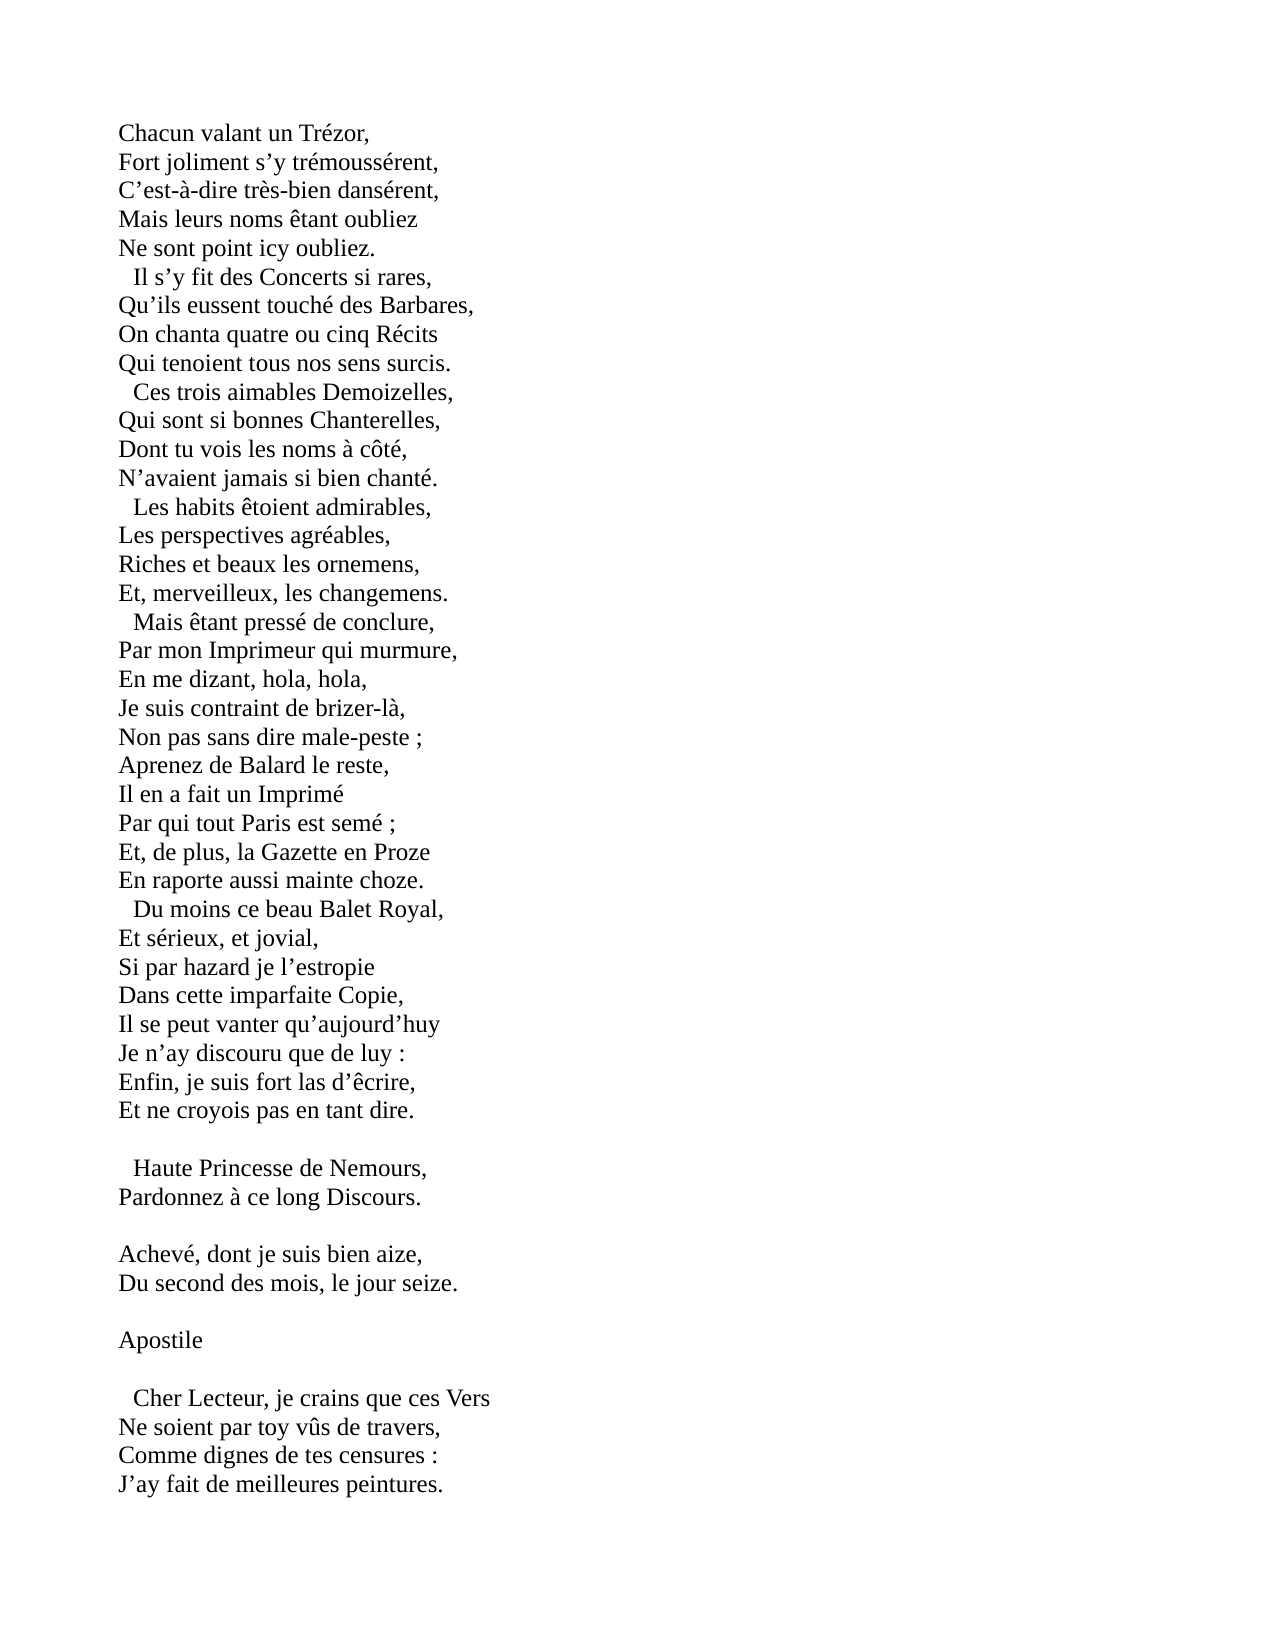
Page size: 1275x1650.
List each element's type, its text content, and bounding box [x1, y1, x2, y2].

list Dans cette imparfaite Copie, [118, 981, 1157, 1009]
list Il en a fait un Imprimé [118, 779, 1157, 808]
list Et, merveilleux, les changemens. [118, 578, 1157, 607]
list Qui sont si bonnes Chanterelles, [118, 406, 1157, 434]
list Ne soient par toy vûs de travers, [118, 1412, 1157, 1441]
list Et ne croyois pas en tant dire. [118, 1096, 1157, 1124]
list On chanta quatre ou cinq Récits [118, 319, 1157, 348]
list Par mon Imprimeur qui murmure, [118, 636, 1157, 664]
list Ces trois aimables Demoizelles, [133, 377, 1157, 406]
list En raporte aussi mainte choze. [118, 866, 1157, 894]
list Enfin, je suis fort las d’êcrire, [118, 1067, 1157, 1096]
list Comme dignes de tes censures : [118, 1441, 1157, 1469]
list Les perspectives agréables, [118, 521, 1157, 549]
list Qui tenoient tous nos sens surcis. [118, 348, 1157, 377]
list Et, de plus, la Gazette en Proze [118, 837, 1157, 866]
list Je n’ay discouru que de luy : [118, 1038, 1157, 1067]
list Mais êtant pressé de conclure, [133, 607, 1157, 636]
list Si par hazard je l’estropie [118, 952, 1157, 981]
list Il se peut vanter qu’aujourd’huy [118, 1009, 1157, 1038]
list Et sérieux, et jovial, [118, 923, 1157, 952]
list Du moins ce beau Balet Royal, [133, 894, 1157, 923]
list Ne sont point icy oubliez. [118, 233, 1157, 262]
list Je suis contraint de brizer-là, [118, 693, 1157, 722]
list Fort joliment s’y trémoussérent, [118, 147, 1157, 176]
list Aprenez de Balard le reste, [118, 751, 1157, 779]
list Haute Princesse de Nemours, [133, 1153, 1157, 1182]
list J’ay fait de meilleures peintures. [118, 1469, 1157, 1498]
list Par qui tout Paris est semé ; [118, 808, 1157, 837]
list En me dizant, hola, hola, [118, 664, 1157, 693]
list Apostile [118, 1326, 1157, 1354]
list C’est-à-dire très-bien dansérent, [118, 176, 1157, 204]
list Qu’ils eussent touché des Barbares, [118, 291, 1157, 319]
list Il s’y fit des Concerts si rares, [133, 262, 1157, 291]
list Les habits êtoient admirables, [133, 492, 1157, 521]
list Dont tu vois les noms à côté, [118, 434, 1157, 463]
list Mais leurs noms êtant oubliez [118, 204, 1157, 233]
list Chacun valant un Trézor, [118, 118, 1157, 147]
list Cher Lecteur, je crains que ces Vers [133, 1383, 1157, 1412]
list Du second des mois, le jour seize. [118, 1268, 1157, 1297]
list Non pas sans dire male-peste ; [118, 722, 1157, 751]
list Pardonnez à ce long Discours. [118, 1182, 1157, 1211]
list N’avaient jamais si bien chanté. [118, 463, 1157, 492]
list Riches et beaux les ornemens, [118, 549, 1157, 578]
list Achevé, dont je suis bien aize, [118, 1239, 1157, 1268]
